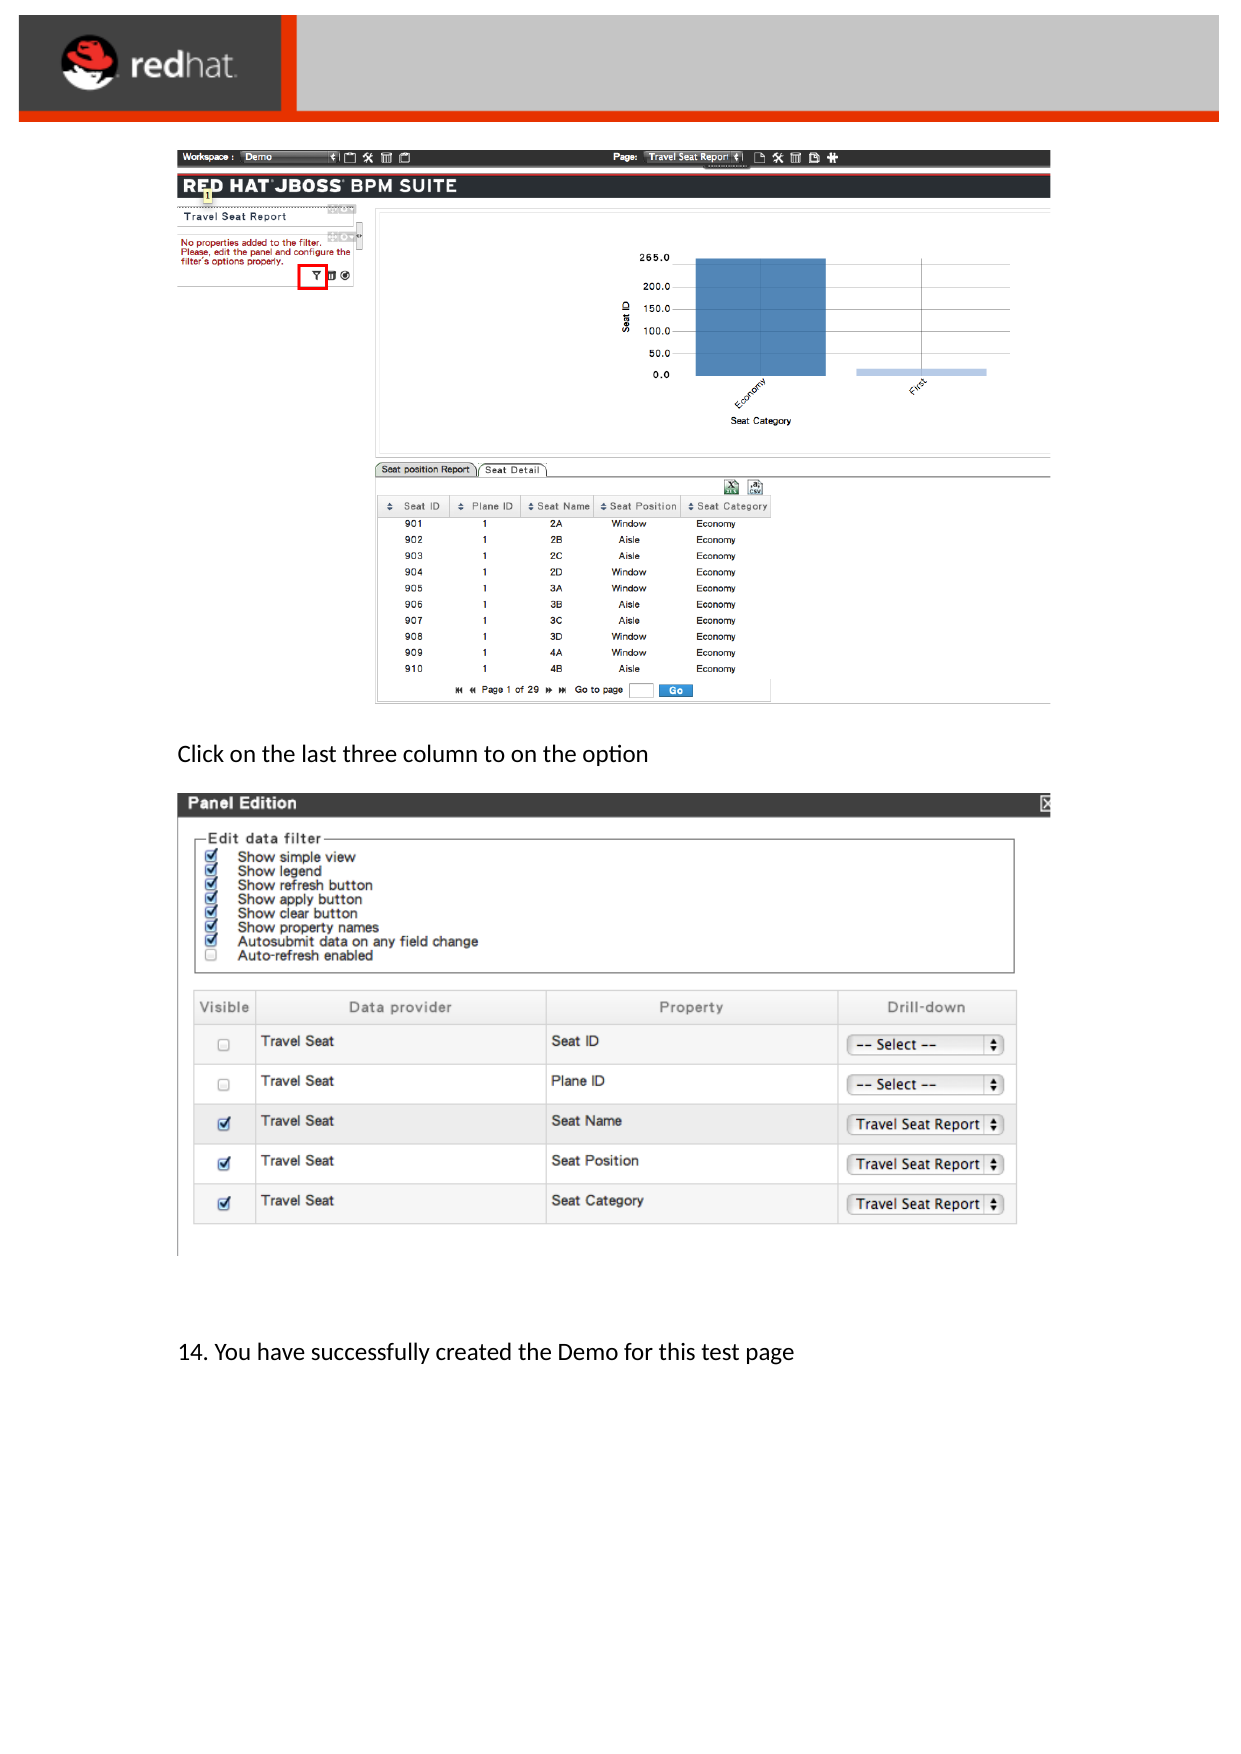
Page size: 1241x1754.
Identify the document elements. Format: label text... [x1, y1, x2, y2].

text Click on the last three column to on the option [177, 738, 1053, 769]
picture [177, 793, 1051, 1256]
picture [177, 150, 1051, 714]
text 14. You have successfully created the Demo for this test page [177, 1336, 1053, 1367]
